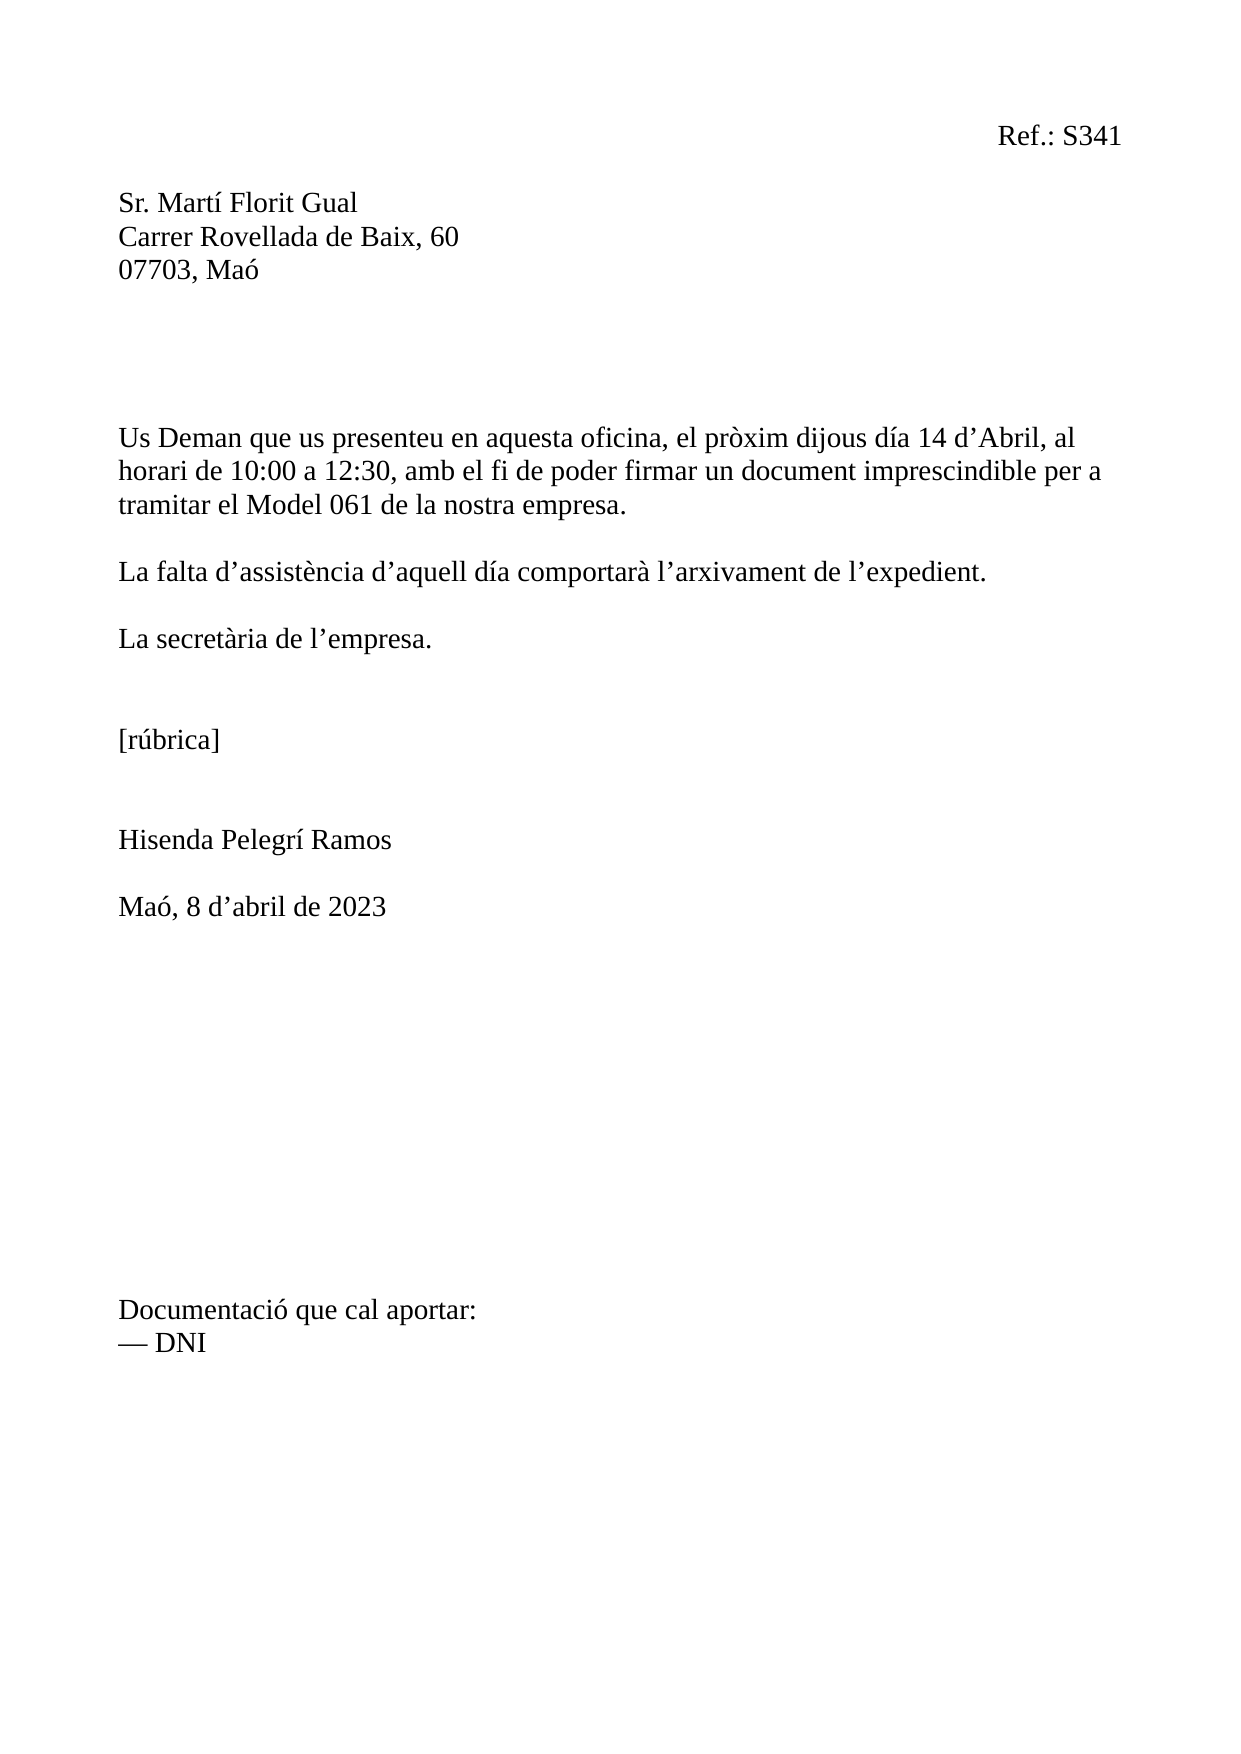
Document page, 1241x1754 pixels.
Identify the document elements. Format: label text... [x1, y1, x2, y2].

text Carrer Rovellada de Baix, 60 [118, 219, 1122, 252]
text Sr. Martí Florit Gual [118, 185, 1122, 219]
text [rúbrica] [118, 722, 1122, 755]
text — DNI [118, 1326, 1122, 1359]
text Documentació que cal aportar: [118, 1292, 1122, 1326]
text Us Deman que us presenteu en aquesta oficina, el pròxim dijous día 14 d’Abril, al horari de 10:00 a 12:30, amb el fi de poder firmar un document imprescindible per a tramitar el Model 061 de la nostra empresa. [118, 420, 1122, 521]
text La secretària de l’empresa. [118, 621, 1122, 655]
text 07703, Maó [118, 252, 1122, 286]
text Ref.: S341 [118, 118, 1122, 152]
text La falta d’assistència d’aquell día comportarà l’arxivament de l’expedient. [118, 554, 1122, 588]
text Hisenda Pelegrí Ramos [118, 822, 1122, 856]
text Maó, 8 d’abril de 2023 [118, 889, 1122, 923]
